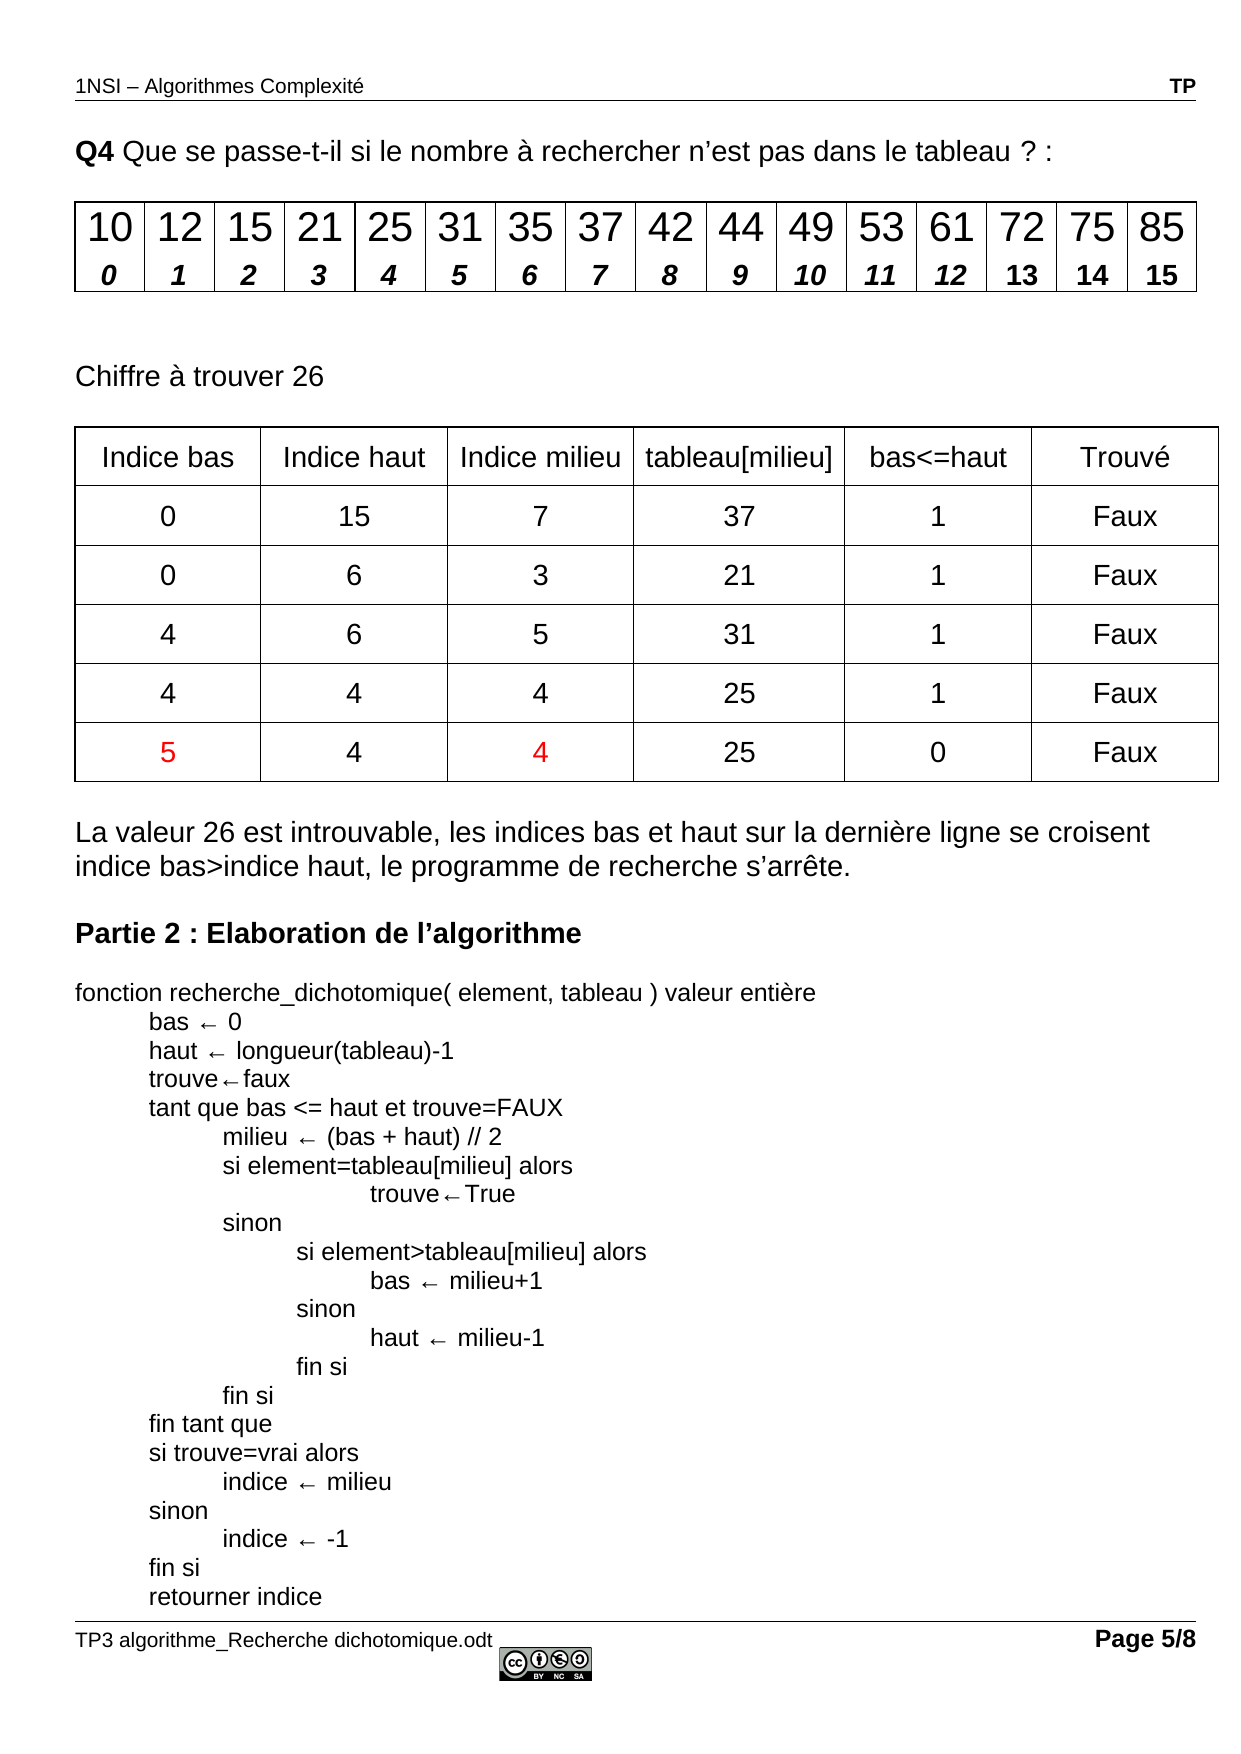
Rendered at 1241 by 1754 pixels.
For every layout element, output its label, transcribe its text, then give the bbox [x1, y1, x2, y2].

text retourner indice [75, 1582, 1196, 1611]
table_cell 1 [845, 664, 1031, 722]
table_cell Faux [1032, 605, 1218, 663]
table_cell 21 [634, 546, 844, 603]
text La valeur 26 est introuvable, les indices bas et haut sur la dernière ligne se croisent indice bas>indice haut, le programme de recherche s’arrête. [75, 815, 1196, 882]
table_cell 4 [261, 664, 447, 722]
table_header 10 0 [76, 203, 144, 291]
text fin si [75, 1381, 1196, 1409]
table_cell 3 [448, 546, 633, 603]
table_header 85 15 [1128, 203, 1196, 291]
table_cell 4 [76, 605, 260, 663]
table_cell Faux [1032, 664, 1218, 722]
text tant que bas <= haut et trouve=FAUX [75, 1093, 1196, 1122]
table_header 35 6 [496, 203, 565, 291]
table_header 31 5 [426, 203, 495, 291]
table_header Indice bas [76, 428, 260, 485]
table_header tableau[milieu] [634, 428, 844, 485]
text fin si [75, 1553, 1196, 1582]
text fin tant que [75, 1409, 1196, 1438]
text trouve←True [75, 1179, 1196, 1208]
text si trouve=vrai alors [75, 1438, 1196, 1467]
table_cell 4 [76, 664, 260, 722]
table_cell Faux [1032, 546, 1218, 603]
table_header Trouvé [1032, 428, 1218, 485]
table_header 25 4 [356, 203, 425, 291]
table_cell Faux [1032, 723, 1218, 781]
table_cell 7 [448, 486, 633, 544]
table_header 15 2 [215, 203, 284, 291]
table_header 44 9 [707, 203, 776, 291]
table_cell 0 [845, 723, 1031, 781]
table_cell 1 [845, 546, 1031, 603]
picture [499, 1647, 592, 1681]
table_header 75 14 [1057, 203, 1127, 291]
table_cell 1 [845, 486, 1031, 544]
table_header 61 12 [917, 203, 986, 291]
table_cell 4 [448, 664, 633, 722]
text trouve←faux [75, 1064, 1196, 1093]
text sinon [75, 1496, 1196, 1524]
table_cell 31 [634, 605, 844, 663]
table_header 21 3 [285, 203, 354, 291]
text sinon [75, 1294, 1196, 1323]
text haut ← milieu-1 [75, 1323, 1196, 1352]
text sinon [75, 1208, 1196, 1237]
table_cell 15 [261, 486, 447, 544]
table_cell 5 [448, 605, 633, 663]
table_header 12 1 [145, 203, 214, 291]
table_cell 4 [448, 723, 633, 781]
table_header 37 7 [566, 203, 635, 291]
table_cell 6 [261, 546, 447, 603]
text si element>tableau[milieu] alors [75, 1237, 1196, 1266]
text indice ← milieu [75, 1467, 1196, 1496]
table_cell 25 [634, 664, 844, 722]
table_header Indice milieu [448, 428, 633, 485]
table_cell 4 [261, 723, 447, 781]
text milieu ← (bas + haut) // 2 [75, 1122, 1196, 1151]
table_header 53 11 [847, 203, 916, 291]
table_cell 1 [845, 605, 1031, 663]
text Chiffre à trouver 26 [75, 359, 1196, 393]
table_header Indice haut [261, 428, 447, 485]
text si element=tableau[milieu] alors [75, 1151, 1196, 1179]
text haut ← longueur(tableau)-1 [75, 1036, 1196, 1064]
table_cell 6 [261, 605, 447, 663]
table_header 42 8 [636, 203, 706, 291]
table_header bas<=haut [845, 428, 1031, 485]
table_cell 25 [634, 723, 844, 781]
table_cell 0 [76, 486, 260, 544]
table_header 72 13 [987, 203, 1056, 291]
table_header 49 10 [777, 203, 846, 291]
table_cell 37 [634, 486, 844, 544]
table_cell 5 [76, 723, 260, 781]
text bas ← milieu+1 [75, 1266, 1196, 1294]
table_cell Faux [1032, 486, 1218, 544]
text fin si [75, 1352, 1196, 1381]
text bas ← 0 [75, 1007, 1196, 1036]
text indice ← -1 [75, 1524, 1196, 1553]
text fonction recherche_dichotomique( element, tableau ) valeur entière [75, 978, 1196, 1007]
text Q4 Que se passe-t-il si le nombre à rechercher n’est pas dans le tableau ? : [75, 134, 1196, 168]
text Partie 2 : Elaboration de l’algorithme [75, 916, 1196, 949]
table_cell 0 [76, 546, 260, 603]
